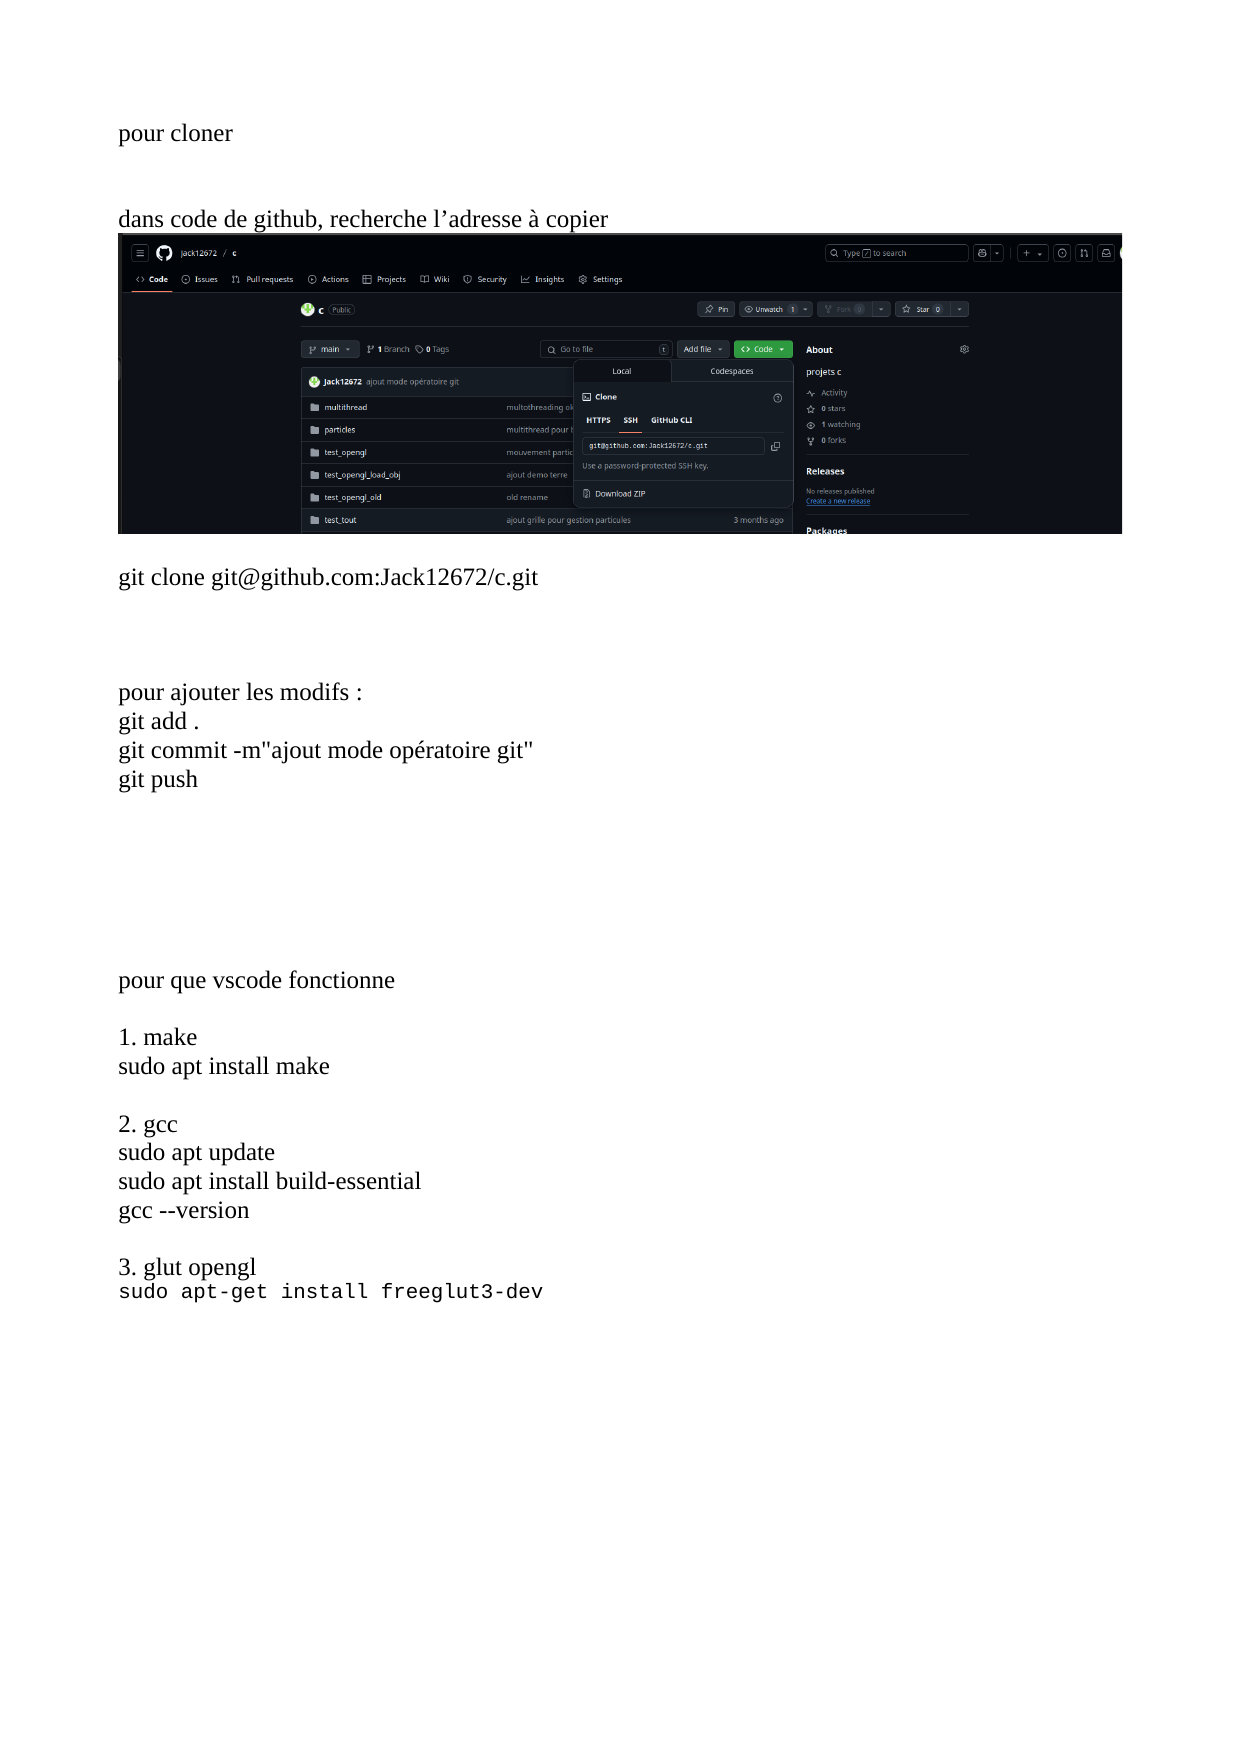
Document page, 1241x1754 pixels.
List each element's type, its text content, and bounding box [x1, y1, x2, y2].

text sudo apt install make [118, 1051, 1122, 1080]
text git commit -m"ajout mode opératoire git" [118, 735, 1122, 764]
text 1. make [118, 1022, 1122, 1051]
text sudo apt-get install freeglut3-dev [118, 1281, 1122, 1305]
text dans code de github, recherche l’adresse à copier [118, 204, 1122, 233]
picture [118, 233, 1123, 534]
text git push [118, 764, 1122, 792]
text gcc --version [118, 1195, 1122, 1224]
text pour que vscode fonctionne [118, 965, 1122, 994]
text git add . [118, 706, 1122, 735]
text pour cloner [118, 118, 1122, 147]
text git clone git@github.com:Jack12672/c.git [118, 562, 1122, 591]
text sudo apt install build-essential [118, 1166, 1122, 1195]
text sudo apt update [118, 1137, 1122, 1166]
text 2. gcc [118, 1109, 1122, 1137]
text pour ajouter les modifs : [118, 677, 1122, 706]
text 3. glut opengl [118, 1252, 1122, 1281]
